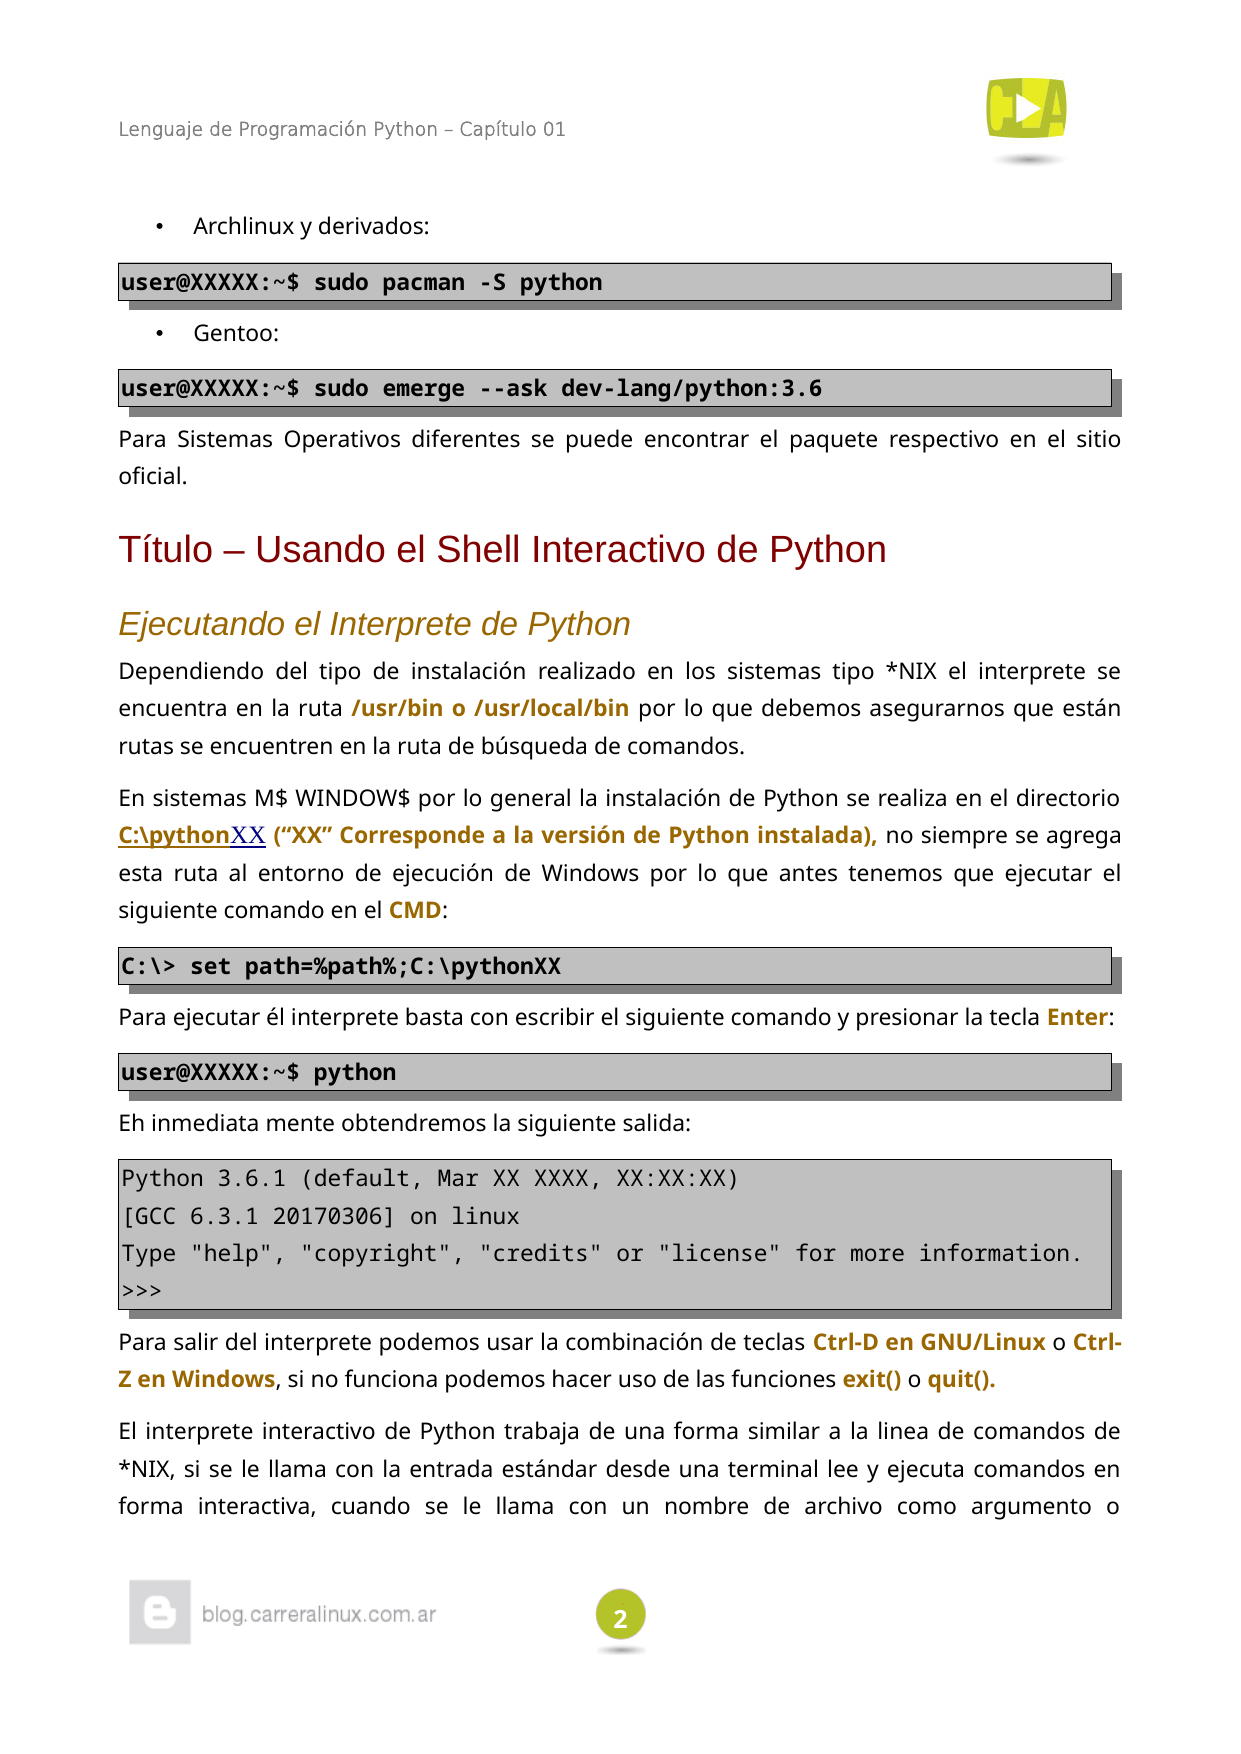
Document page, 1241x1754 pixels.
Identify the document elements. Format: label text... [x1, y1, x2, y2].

subtitle Título – Usando el Shell Interactivo de Python [118, 527, 1122, 571]
text El interprete interactivo de Python trabaja de una forma similar a la linea de comandos de *NIX, si se le llama con la entrada estándar desde una terminal lee y ejecuta comandos en forma interactiva, cuando se le llama con un nombre de archivo como argumento o [118, 1415, 1122, 1522]
text Dependiendo del tipo de instalación realizado en los sistemas tipo *NIX el interprete se encuentra en la ruta /usr/bin o /usr/local/bin por lo que debemos asegurarnos que están rutas se encuentren en la ruta de búsqueda de comandos. [118, 655, 1122, 761]
list Gentoo: [156, 317, 1122, 348]
picture [123, 1577, 446, 1649]
text Type "help", "copyright", "credits" or "license" for more information. [119, 1234, 1111, 1268]
text [GCC 6.3.1 20170306] on linux [119, 1197, 1111, 1231]
text user@XXXXX:~$ python [119, 1054, 1111, 1090]
picture [978, 73, 1076, 171]
text C:\> set path=%path%;C:\pythonXX [119, 948, 1111, 984]
picture [591, 1581, 653, 1657]
text user@XXXXX:~$ sudo emerge --ask dev-lang/python:3.6 [119, 370, 1111, 406]
text Para salir del interprete podemos usar la combinación de teclas Ctrl-D en GNU/Linux o Ctrl-Z en Windows, si no funciona podemos hacer uso de las funciones exit() o quit(). [118, 1326, 1122, 1394]
subtitle Ejecutando el Interprete de Python [118, 604, 1122, 642]
text >>> [119, 1272, 1111, 1309]
text user@XXXXX:~$ sudo pacman -S python [119, 264, 1111, 300]
text Eh inmediata mente obtendremos la siguiente salida: [118, 1107, 1122, 1138]
text En sistemas M$ WINDOW$ por lo general la instalación de Python se realiza en el directorio C:\pythonXX (“XX” Corresponde a la versión de Python instalada), no siempre se agrega esta ruta al entorno de ejecución de Windows por lo que antes tenemos que ejecutar el siguiente comando en el CMD: [118, 782, 1122, 926]
text Para ejecutar él interprete basta con escribir el siguiente comando y presionar la tecla Enter: [118, 1001, 1122, 1032]
list Archlinux y derivados: [156, 210, 1122, 242]
text Para Sistemas Operativos diferentes se puede encontrar el paquete respectivo en el sitio oficial. [118, 423, 1122, 492]
text Python 3.6.1 (default, Mar XX XXXX, XX:XX:XX) [119, 1160, 1111, 1193]
